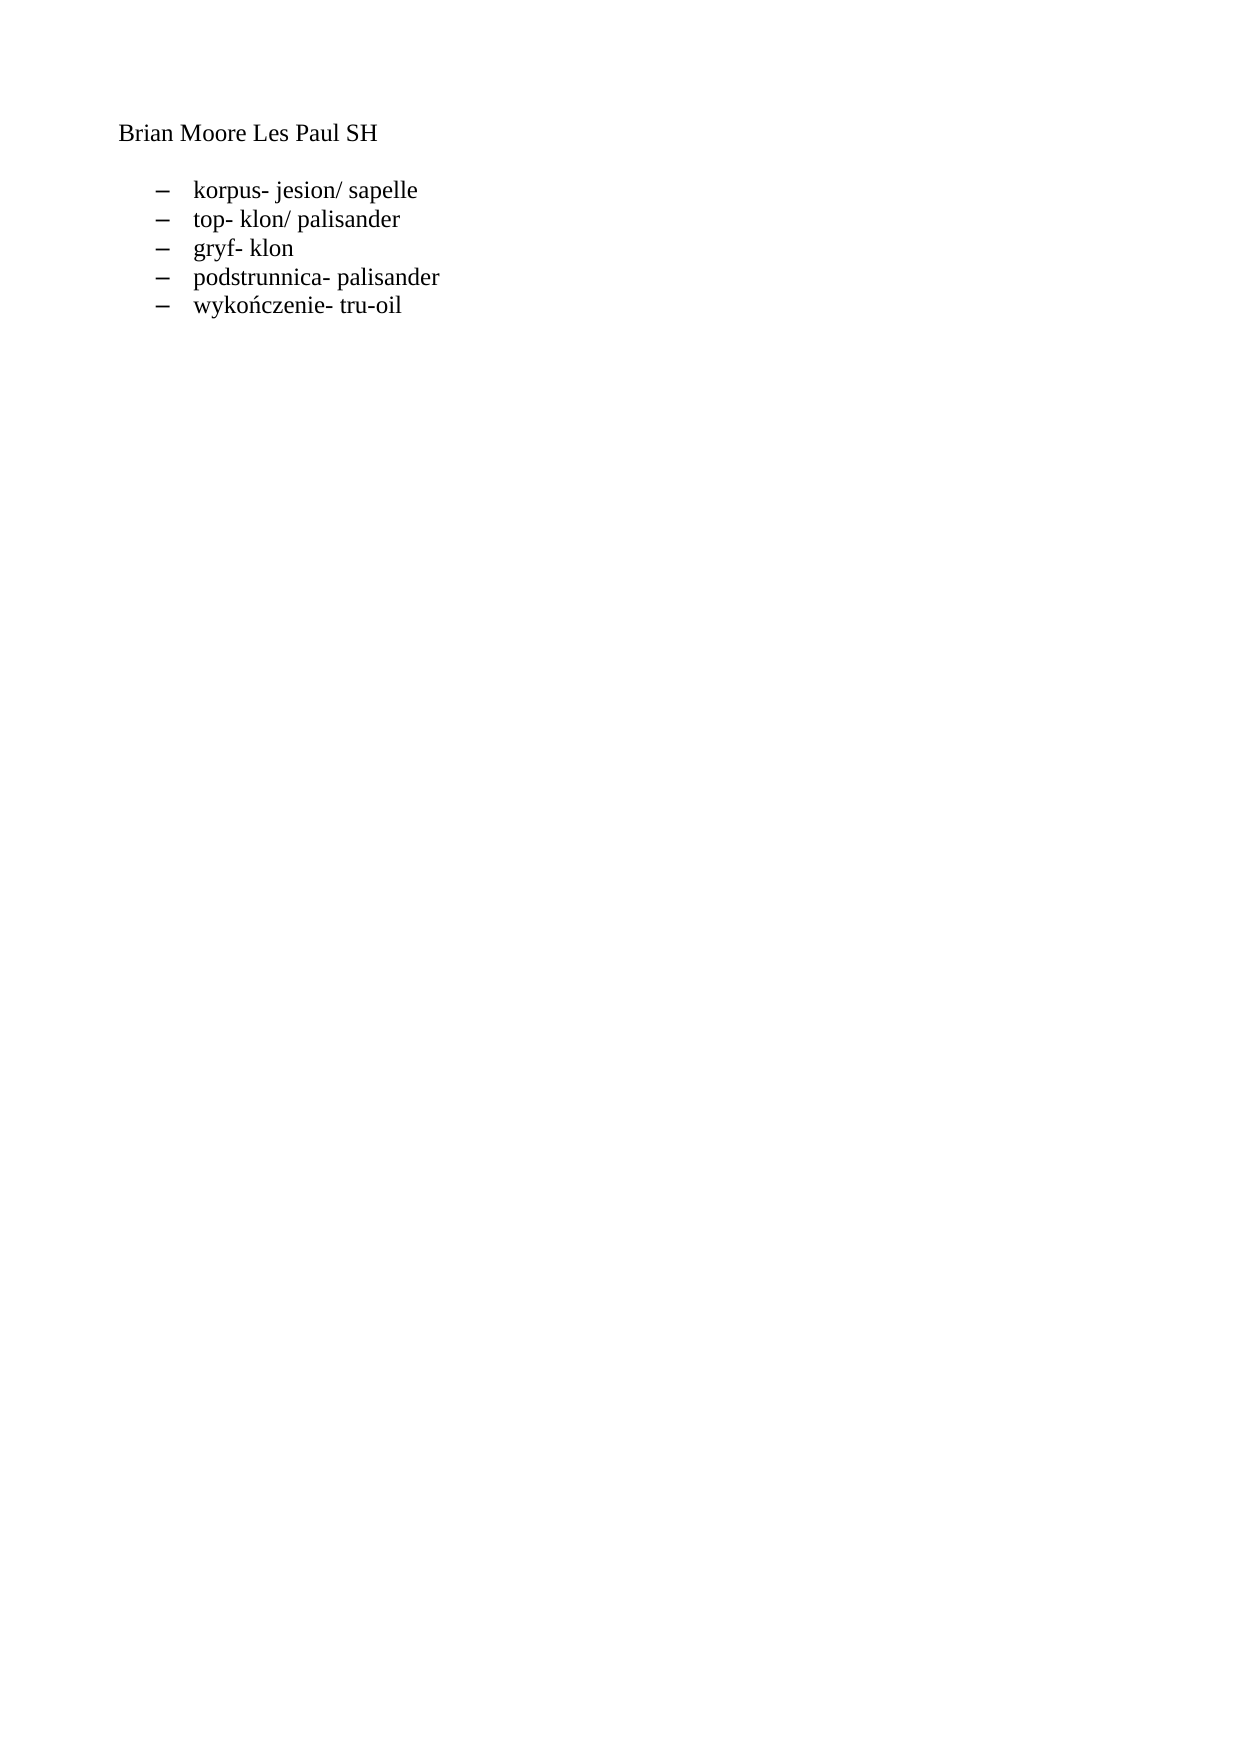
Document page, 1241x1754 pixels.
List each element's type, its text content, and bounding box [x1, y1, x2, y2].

list wykończenie- tru-oil [156, 291, 1122, 319]
list korpus- jesion/ sapelle [156, 176, 1122, 204]
list gryf- klon [156, 233, 1122, 262]
text Brian Moore Les Paul SH [118, 118, 1122, 147]
list podstrunnica- palisander [156, 262, 1122, 291]
list top- klon/ palisander [156, 204, 1122, 233]
